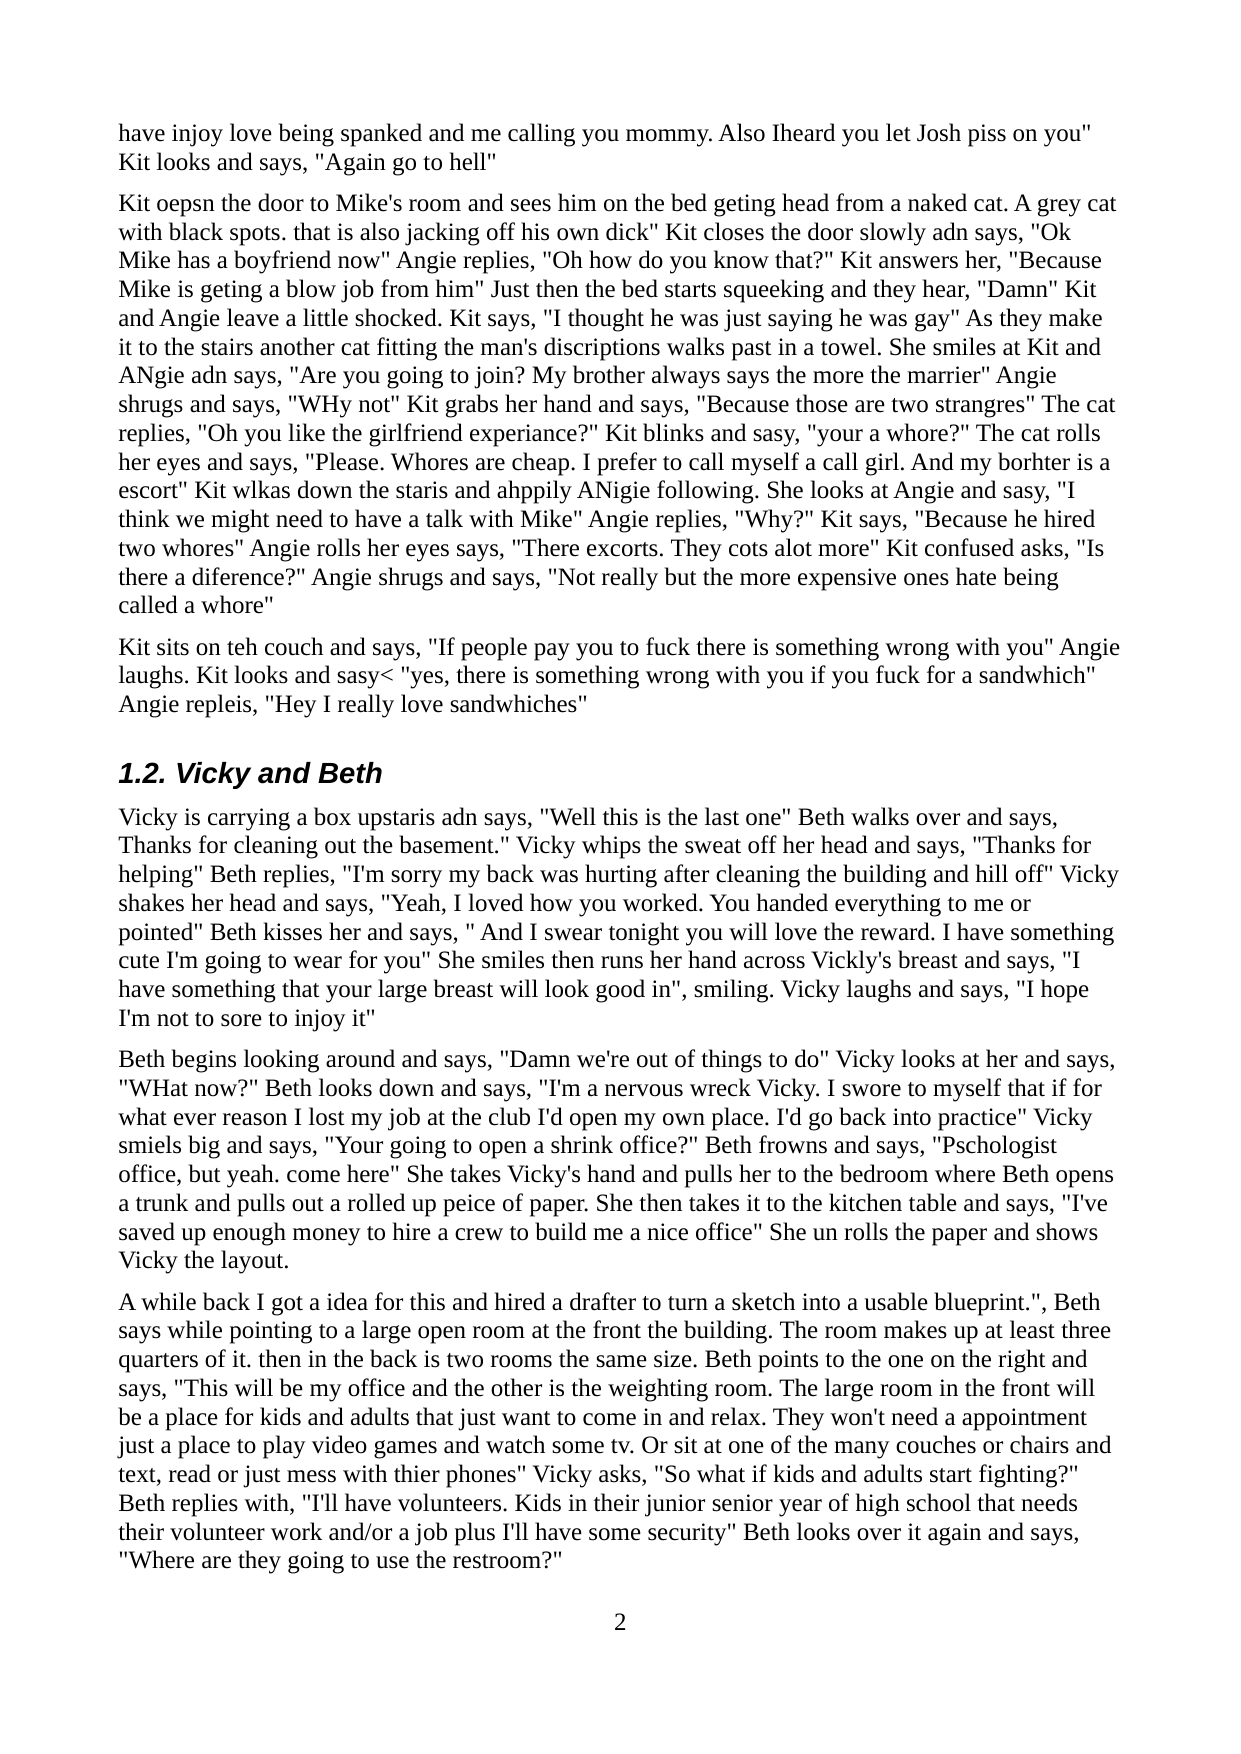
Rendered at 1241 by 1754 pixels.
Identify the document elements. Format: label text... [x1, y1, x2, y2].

text Kit sits on teh couch and says, "If people pay you to fuck there is something wrong with you" Angie laughs. Kit looks and sasy< "yes, there is something wrong with you if you fuck for a sandwhich" Angie repleis, "Hey I really love sandwhiches" [118, 632, 1122, 718]
text Beth begins looking around and says, "Damn we're out of things to do" Vicky looks at her and says, "WHat now?" Beth looks down and says, "I'm a nervous wreck Vicky. I swore to myself that if for what ever reason I lost my job at the club I'd open my own place. I'd go back into practice" Vicky smiels big and says, "Your going to open a shrink office?" Beth frowns and says, "Pschologist office, but yeah. come here" She takes Vicky's hand and pulls her to the bedroom where Beth opens a trunk and pulls out a rolled up peice of paper. She then takes it to the kitchen table and says, "I've saved up enough money to hire a crew to build me a nice office" She un rolls the paper and shows Vicky the layout. [118, 1044, 1122, 1274]
text Kit oepsn the door to Mike's room and sees him on the bed geting head from a naked cat. A grey cat with black spots. that is also jacking off his own dick" Kit closes the door slowly adn says, "Ok Mike has a boyfriend now" Angie replies, "Oh how do you know that?" Kit answers her, "Because Mike is geting a blow job from him" Just then the bed starts squeeking and they hear, "Damn" Kit and Angie leave a little shocked. Kit says, "I thought he was just saying he was gay" As they make it to the stairs another cat fitting the man's discriptions walks past in a towel. She smiles at Kit and ANgie adn says, "Are you going to join? My brother always says the more the marrier" Angie shrugs and says, "WHy not" Kit grabs her hand and says, "Because those are two strangres" The cat replies, "Oh you like the girlfriend experiance?" Kit blinks and sasy, "your a whore?" The cat rolls her eyes and says, "Please. Whores are cheap. I prefer to call myself a call girl. And my borhter is a escort" Kit wlkas down the staris and ahppily ANigie following. She looks at Angie and sasy, "I think we might need to have a talk with Mike" Angie replies, "Why?" Kit says, "Because he hired two whores" Angie rolls her eyes says, "There excorts. They cots alot more" Kit confused asks, "Is there a diference?" Angie shrugs and says, "Not really but the more expensive ones hate being called a whore" [118, 188, 1122, 619]
text Vicky is carrying a box upstaris adn says, "Well this is the last one" Beth walks over and says, Thanks for cleaning out the basement." Vicky whips the sweat off her head and says, "Thanks for helping" Beth replies, "I'm sorry my back was hurting after cleaning the building and hill off" Vicky shakes her head and says, "Yeah, I loved how you worked. You handed everything to me or pointed" Beth kisses her and says, " And I swear tonight you will love the reward. I have something cute I'm going to wear for you" She smiles then runs her hand across Vickly's breast and says, "I have something that your large breast will look good in", smiling. Vicky laughs and says, "I hope I'm not to sore to injoy it" [118, 802, 1122, 1032]
subtitle Vicky and Beth [118, 756, 1122, 789]
text A while back I got a idea for this and hired a drafter to turn a sketch into a usable blueprint.", Beth says while pointing to a large open room at the front the building. The room makes up at least three quarters of it. then in the back is two rooms the same size. Beth points to the one on the right and says, "This will be my office and the other is the weighting room. The large room in the front will be a place for kids and adults that just want to come in and relax. They won't need a appointment just a place to play video games and watch some tv. Or sit at one of the many couches or chairs and text, read or just mess with thier phones" Vicky asks, "So what if kids and adults start fighting?" Beth replies with, "I'll have volunteers. Kids in their junior senior year of high school that needs their volunteer work and/or a job plus I'll have some security" Beth looks over it again and says, "Where are they going to use the restroom?" [118, 1287, 1122, 1574]
text have injoy love being spanked and me calling you mommy. Also Iheard you let Josh piss on you" Kit looks and says, "Again go to hell" [118, 118, 1122, 176]
